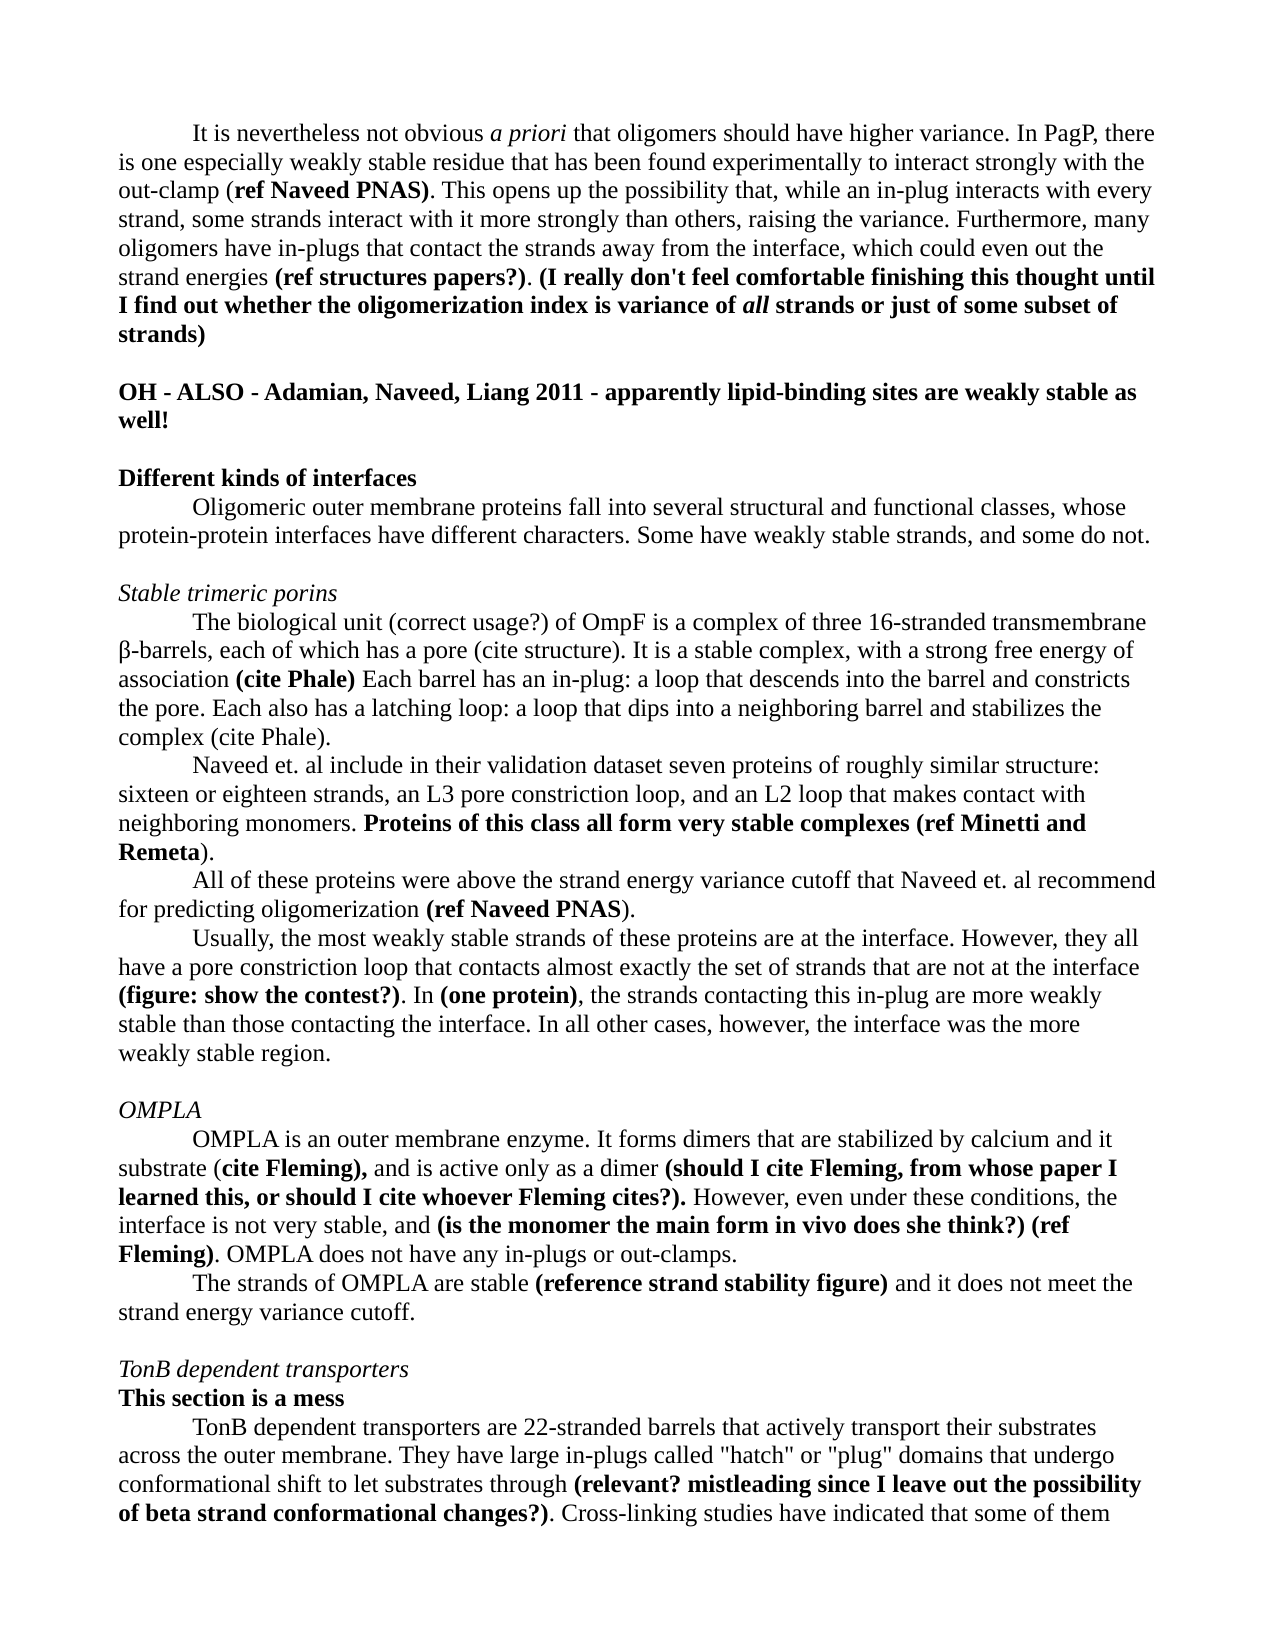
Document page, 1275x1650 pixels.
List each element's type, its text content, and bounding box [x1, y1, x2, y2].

text TonB dependent transporters are 22-stranded barrels that actively transport their substrates across the outer membrane. They have large in-plugs called "hatch" or "plug" domains that undergo conformational shift to let substrates through (relevant? mistleading since I leave out the possibility of beta strand conformational changes?). Cross-linking studies have indicated that some of them [118, 1412, 1157, 1527]
text All of these proteins were above the strand energy variance cutoff that Naveed et. al recommend for predicting oligomerization (ref Naveed PNAS). [118, 866, 1157, 923]
text The strands of OMPLA are stable (reference strand stability figure) and it does not meet the strand energy variance cutoff. [118, 1268, 1157, 1326]
text OMPLA is an outer membrane enzyme. It forms dimers that are stabilized by calcium and it substrate (cite Fleming), and is active only as a dimer (should I cite Fleming, from whose paper I learned this, or should I cite whoever Fleming cites?). However, even under these conditions, the interface is not very stable, and (is the monomer the main form in vivo does she think?) (ref Fleming). OMPLA does not have any in-plugs or out-clamps. [118, 1124, 1157, 1268]
text OH - ALSO - Adamian, Naveed, Liang 2011 - apparently lipid-binding sites are weakly stable as well! [118, 377, 1157, 434]
text The biological unit (correct usage?) of OmpF is a complex of three 16-stranded transmembrane β-barrels, each of which has a pore (cite structure). It is a stable complex, with a strong free energy of association (cite Phale) Each barrel has an in-plug: a loop that descends into the barrel and constricts the pore. Each also has a latching loop: a loop that dips into a neighboring barrel and stabilizes the complex (cite Phale). Naveed et. al include in their validation dataset seven proteins of roughly similar structure: sixteen or eighteen strands, an L3 pore constriction loop, and an L2 loop that makes contact with neighboring monomers. Proteins of this class all form very stable complexes (ref Minetti and Remeta). [118, 607, 1157, 866]
text This section is a mess [118, 1383, 1157, 1412]
text Stable trimeric porins [118, 578, 1157, 607]
text Oligomeric outer membrane proteins fall into several structural and functional classes, whose protein-protein interfaces have different characters. Some have weakly stable strands, and some do not. [118, 492, 1157, 549]
text Different kinds of interfaces [118, 463, 1157, 492]
text Usually, the most weakly stable strands of these proteins are at the interface. However, they all have a pore constriction loop that contacts almost exactly the set of strands that are not at the interface (figure: show the contest?). In (one protein), the strands contacting this in-plug are more weakly stable than those contacting the interface. In all other cases, however, the interface was the more weakly stable region. [118, 923, 1157, 1067]
text TonB dependent transporters [118, 1354, 1157, 1383]
text OMPLA [118, 1096, 1157, 1124]
text It is nevertheless not obvious a priori that oligomers should have higher variance. In PagP, there is one especially weakly stable residue that has been found experimentally to interact strongly with the out-clamp (ref Naveed PNAS). This opens up the possibility that, while an in-plug interacts with every strand, some strands interact with it more strongly than others, raising the variance. Furthermore, many oligomers have in-plugs that contact the strands away from the interface, which could even out the strand energies (ref structures papers?). (I really don't feel comfortable finishing this thought until I find out whether the oligomerization index is variance of all strands or just of some subset of strands) [118, 118, 1157, 348]
